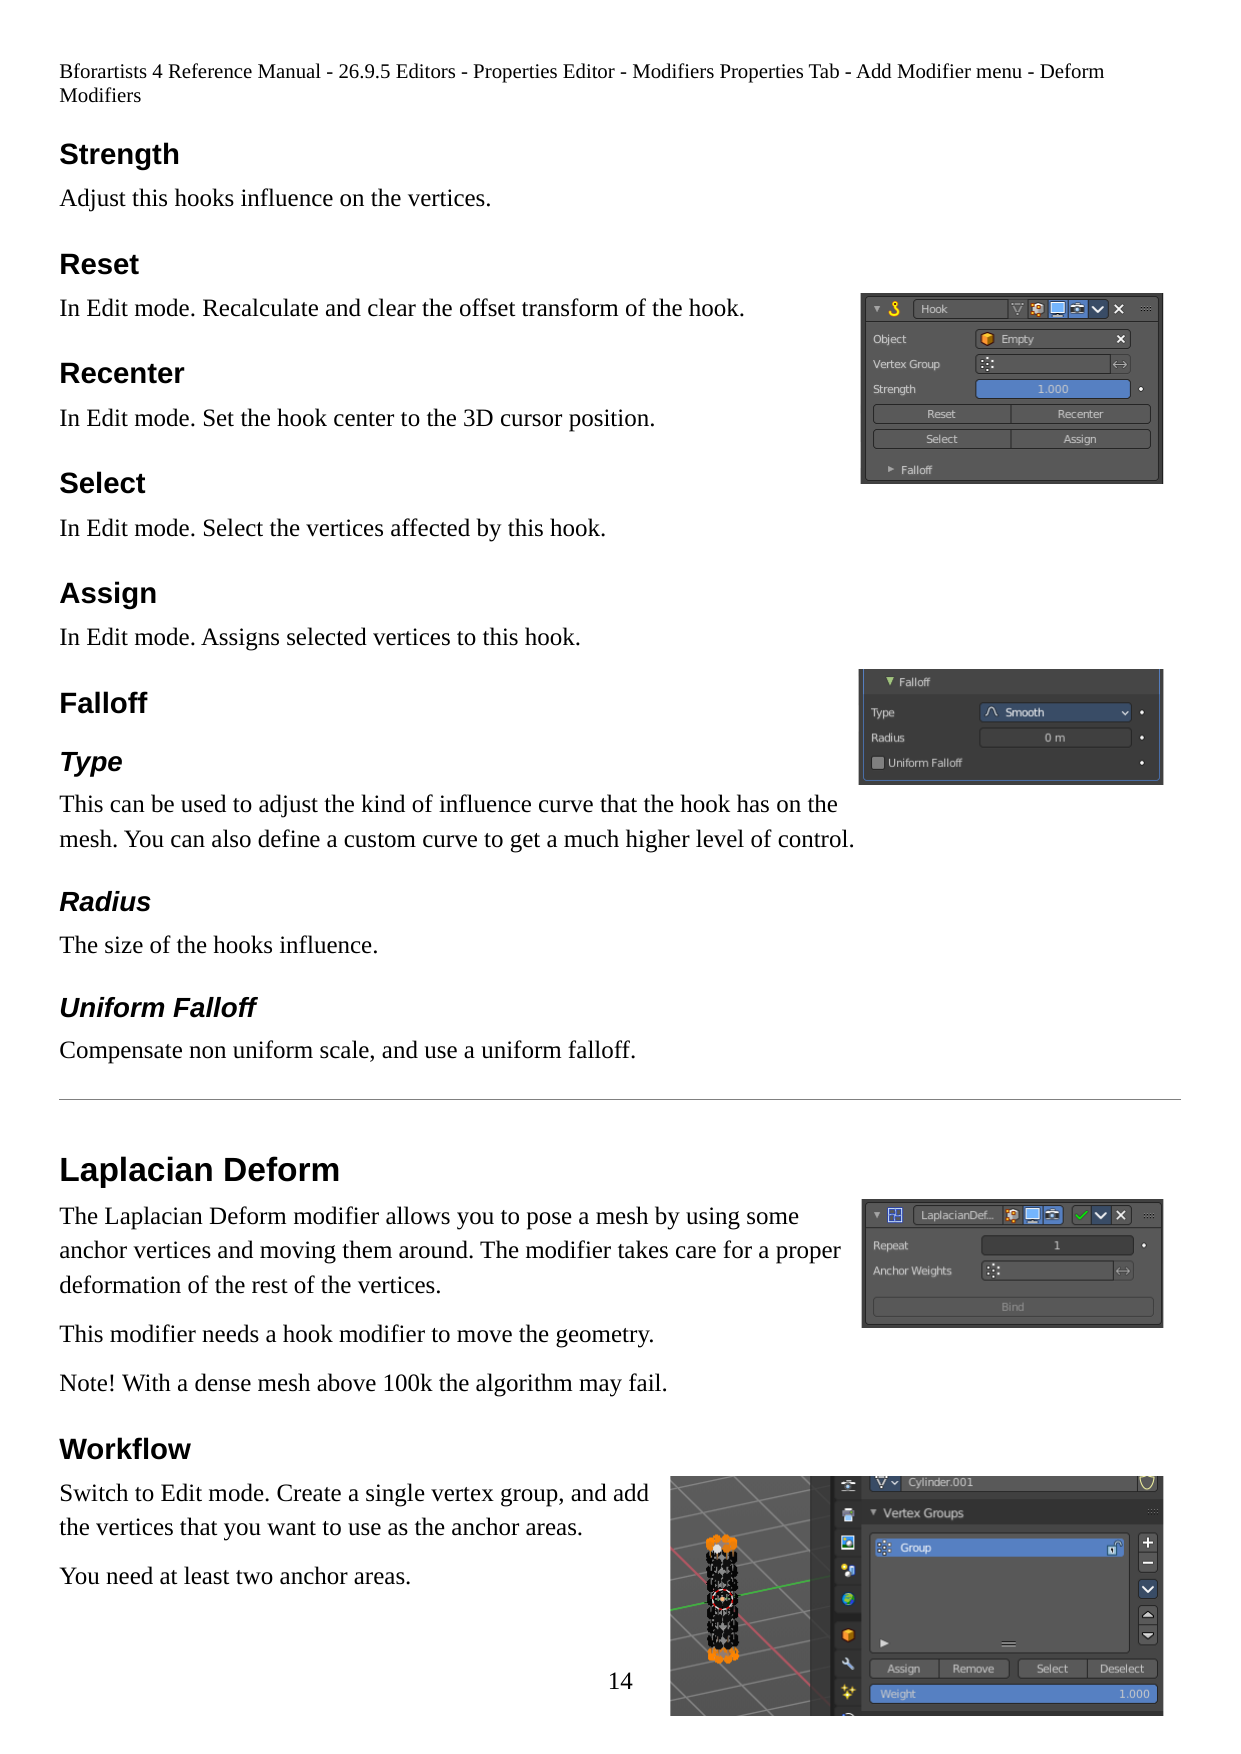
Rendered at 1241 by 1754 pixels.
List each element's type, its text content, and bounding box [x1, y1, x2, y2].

text In Edit mode. Assigns selected vertices to this hook. [59, 622, 1181, 651]
picture [858, 669, 1164, 785]
picture [861, 1199, 1164, 1328]
subtitle Radius [59, 885, 1181, 917]
text This modifier needs a hook modifier to move the geometry. [59, 1319, 1181, 1348]
subtitle [1164, 745, 1181, 777]
text In Edit mode. Select the vertices affected by this hook. [59, 513, 1181, 541]
subtitle Workflow [59, 1432, 1181, 1465]
subtitle Reset [59, 247, 1181, 280]
subtitle Select [59, 466, 1181, 500]
subtitle Type [59, 745, 858, 777]
text You need at least two anchor areas. [59, 1561, 670, 1590]
text The size of the hooks influence. [59, 930, 1181, 958]
text Note! With a dense mesh above 100k the algorithm may fail. [59, 1368, 1181, 1397]
subtitle [1164, 686, 1181, 720]
subtitle Laplacian Deform [59, 1150, 1181, 1188]
text In Edit mode. Recalculate and clear the offset transform of the hook. [59, 293, 860, 322]
subtitle [1164, 356, 1181, 390]
text Compensate non uniform scale, and use a uniform falloff. [59, 1036, 1181, 1064]
text The Laplacian Deform modifier allows you to pose a mesh by using some anchor vertices and moving them around. The modifier takes care for a proper deformation of the rest of the vertices. [59, 1201, 861, 1298]
text Switch to Edit mode. Create a single vertex group, and add the vertices that you want to use as the anchor areas. [59, 1478, 670, 1541]
text This can be used to adjust the kind of influence curve that the hook has on the mesh. You can also define a custom curve to get a much higher level of control. [59, 789, 1181, 852]
picture [860, 293, 1164, 484]
subtitle Recenter [59, 356, 860, 390]
subtitle Assign [59, 576, 1181, 610]
text In Edit mode. Set the hook center to the 3D cursor position. [59, 403, 860, 431]
subtitle Uniform Falloff [59, 991, 1181, 1023]
subtitle Strength [59, 137, 1181, 170]
text Adjust this hooks influence on the vertices. [59, 183, 1181, 212]
subtitle Falloff [59, 686, 858, 720]
picture [670, 1476, 1164, 1716]
